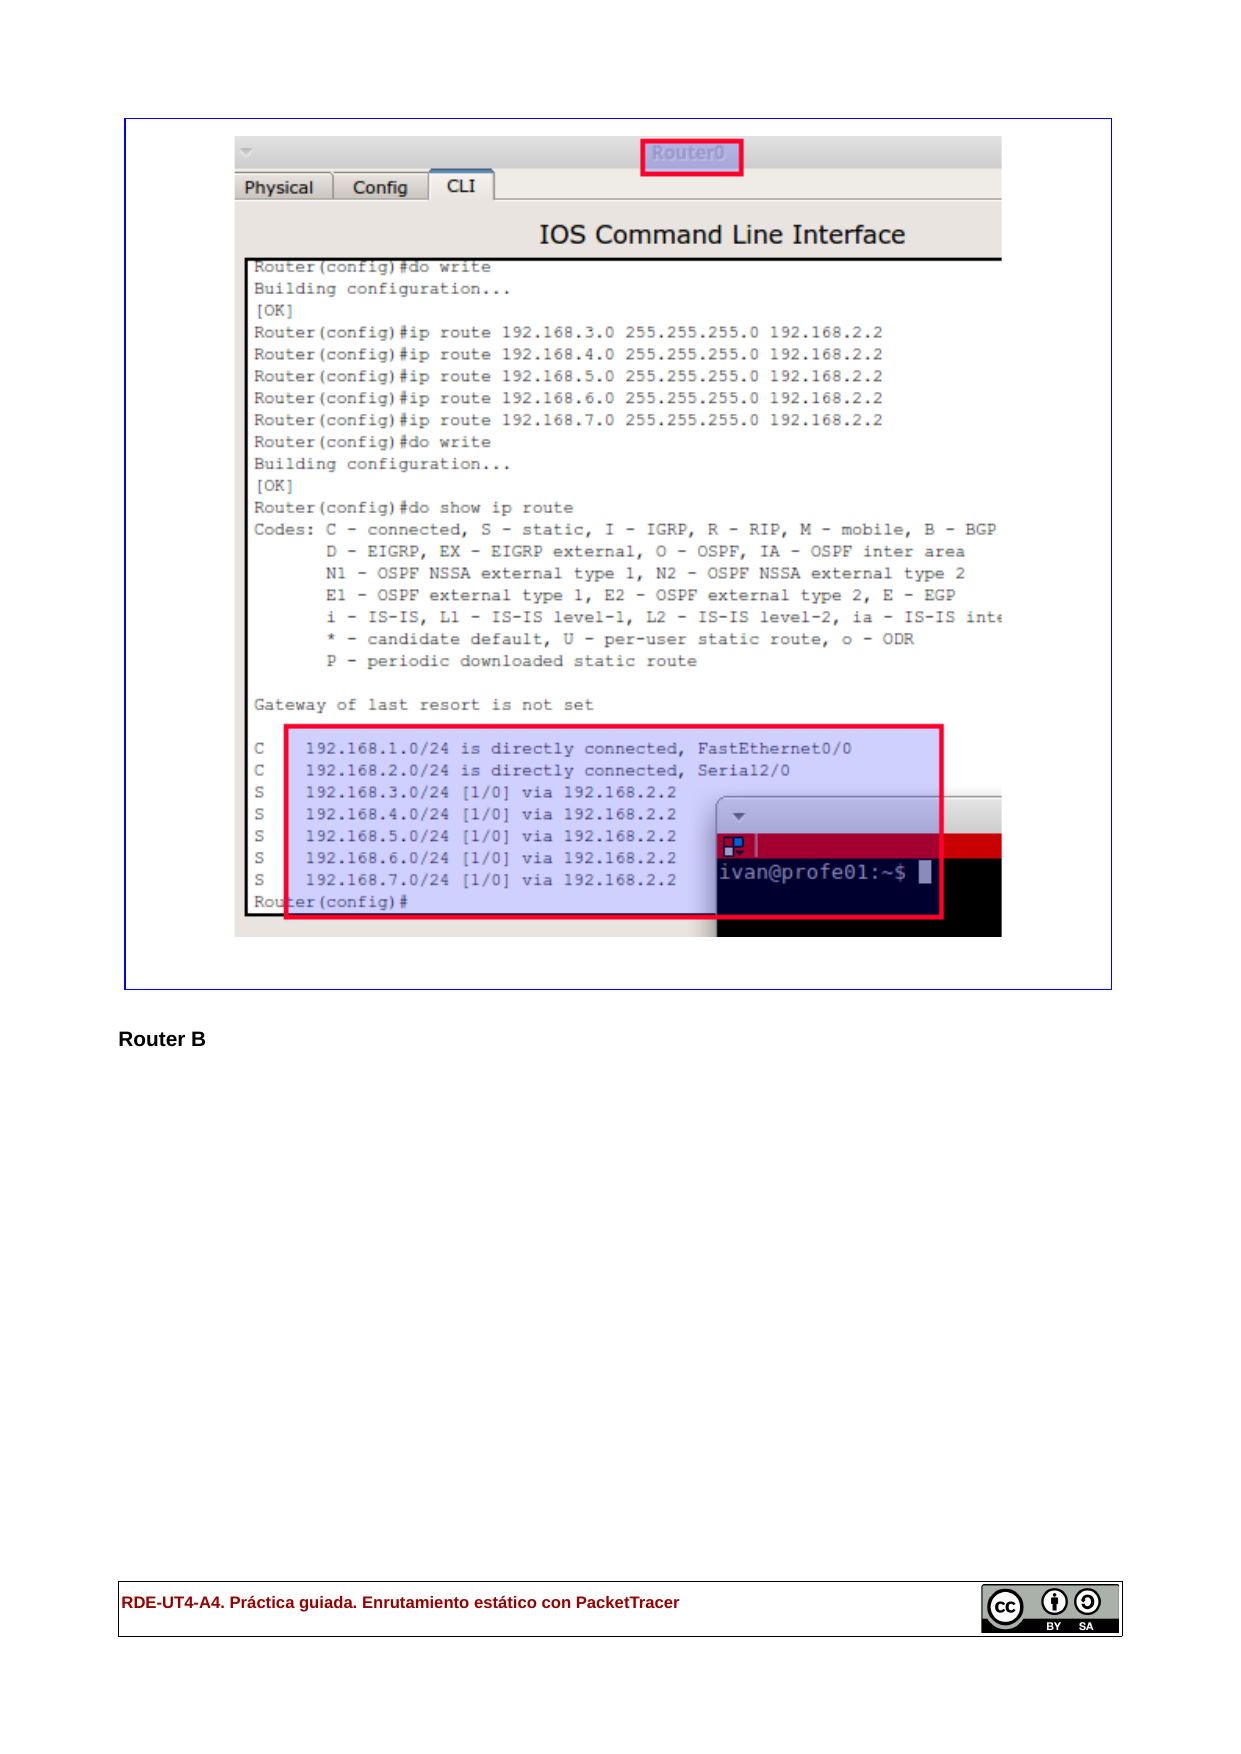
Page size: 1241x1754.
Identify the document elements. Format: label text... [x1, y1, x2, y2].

picture [981, 1584, 1119, 1633]
picture [234, 136, 1002, 937]
table_header [126, 119, 1111, 989]
text Router B [118, 1027, 1122, 1051]
